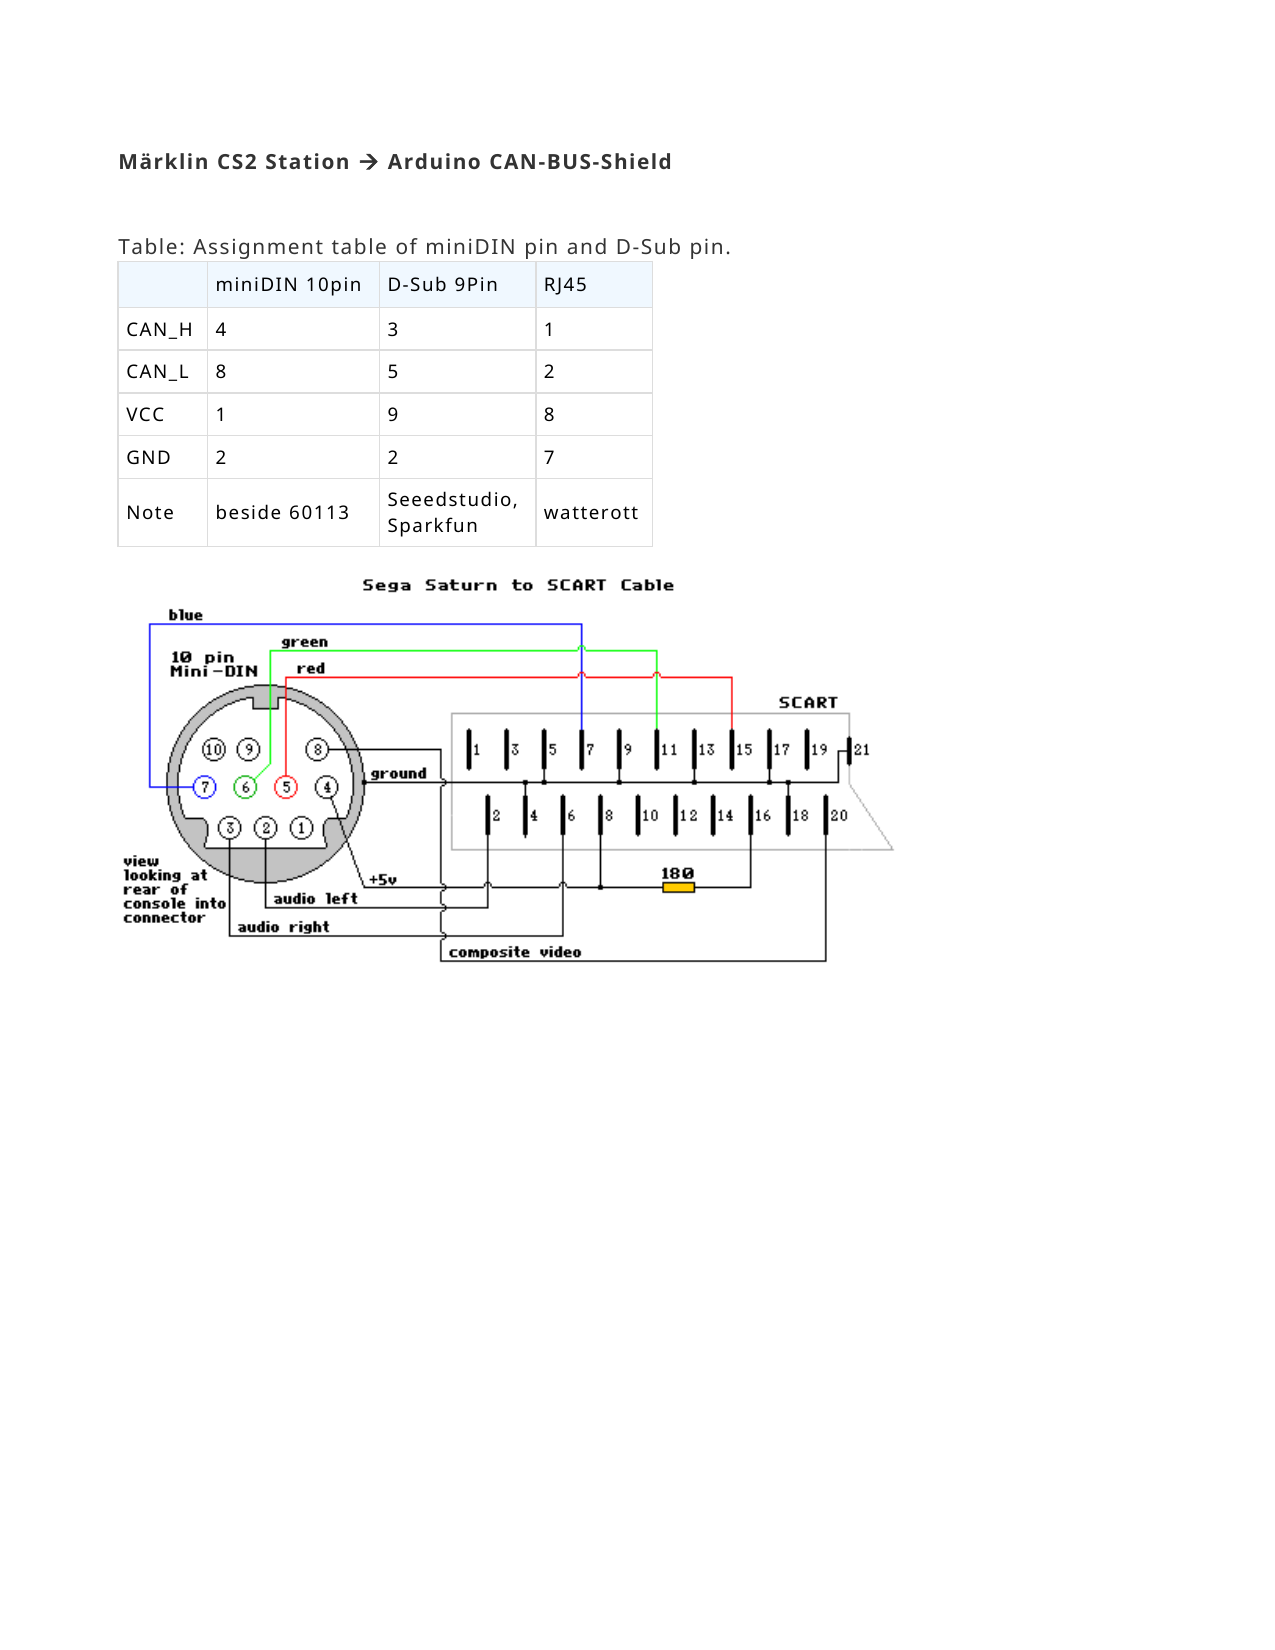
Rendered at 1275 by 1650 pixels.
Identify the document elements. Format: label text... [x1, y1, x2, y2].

table_cell 2 [537, 351, 652, 392]
table_cell 7 [537, 436, 652, 477]
table_cell GND [119, 436, 207, 477]
table_cell 1 [537, 308, 652, 349]
table_cell 2 [380, 436, 535, 477]
table_header D-Sub 9Pin [380, 262, 535, 307]
table_cell 9 [380, 394, 535, 435]
table_cell 8 [208, 351, 379, 392]
table_header [119, 262, 207, 307]
table_cell 4 [208, 308, 379, 349]
table_cell 2 [208, 436, 379, 477]
table_cell 8 [537, 394, 652, 435]
text Table: Assignment table of miniDIN pin and D-Sub pin. [118, 232, 1157, 261]
table_cell beside 60113 [208, 479, 379, 546]
text Märklin CS2 Station  Arduino CAN-BUS-Shield [118, 147, 1157, 175]
table_cell 5 [380, 351, 535, 392]
table_cell CAN_L [119, 351, 207, 392]
table_header RJ45 [537, 262, 652, 307]
table_header miniDIN 10pin [208, 262, 379, 307]
table_cell watterott [537, 479, 652, 546]
table_cell 3 [380, 308, 535, 349]
table_cell Seeedstudio, Sparkfun [380, 479, 535, 546]
table_cell CAN_H [119, 308, 207, 349]
table_cell 1 [208, 394, 379, 435]
table_cell VCC [119, 394, 207, 435]
table_cell Note [119, 479, 207, 546]
